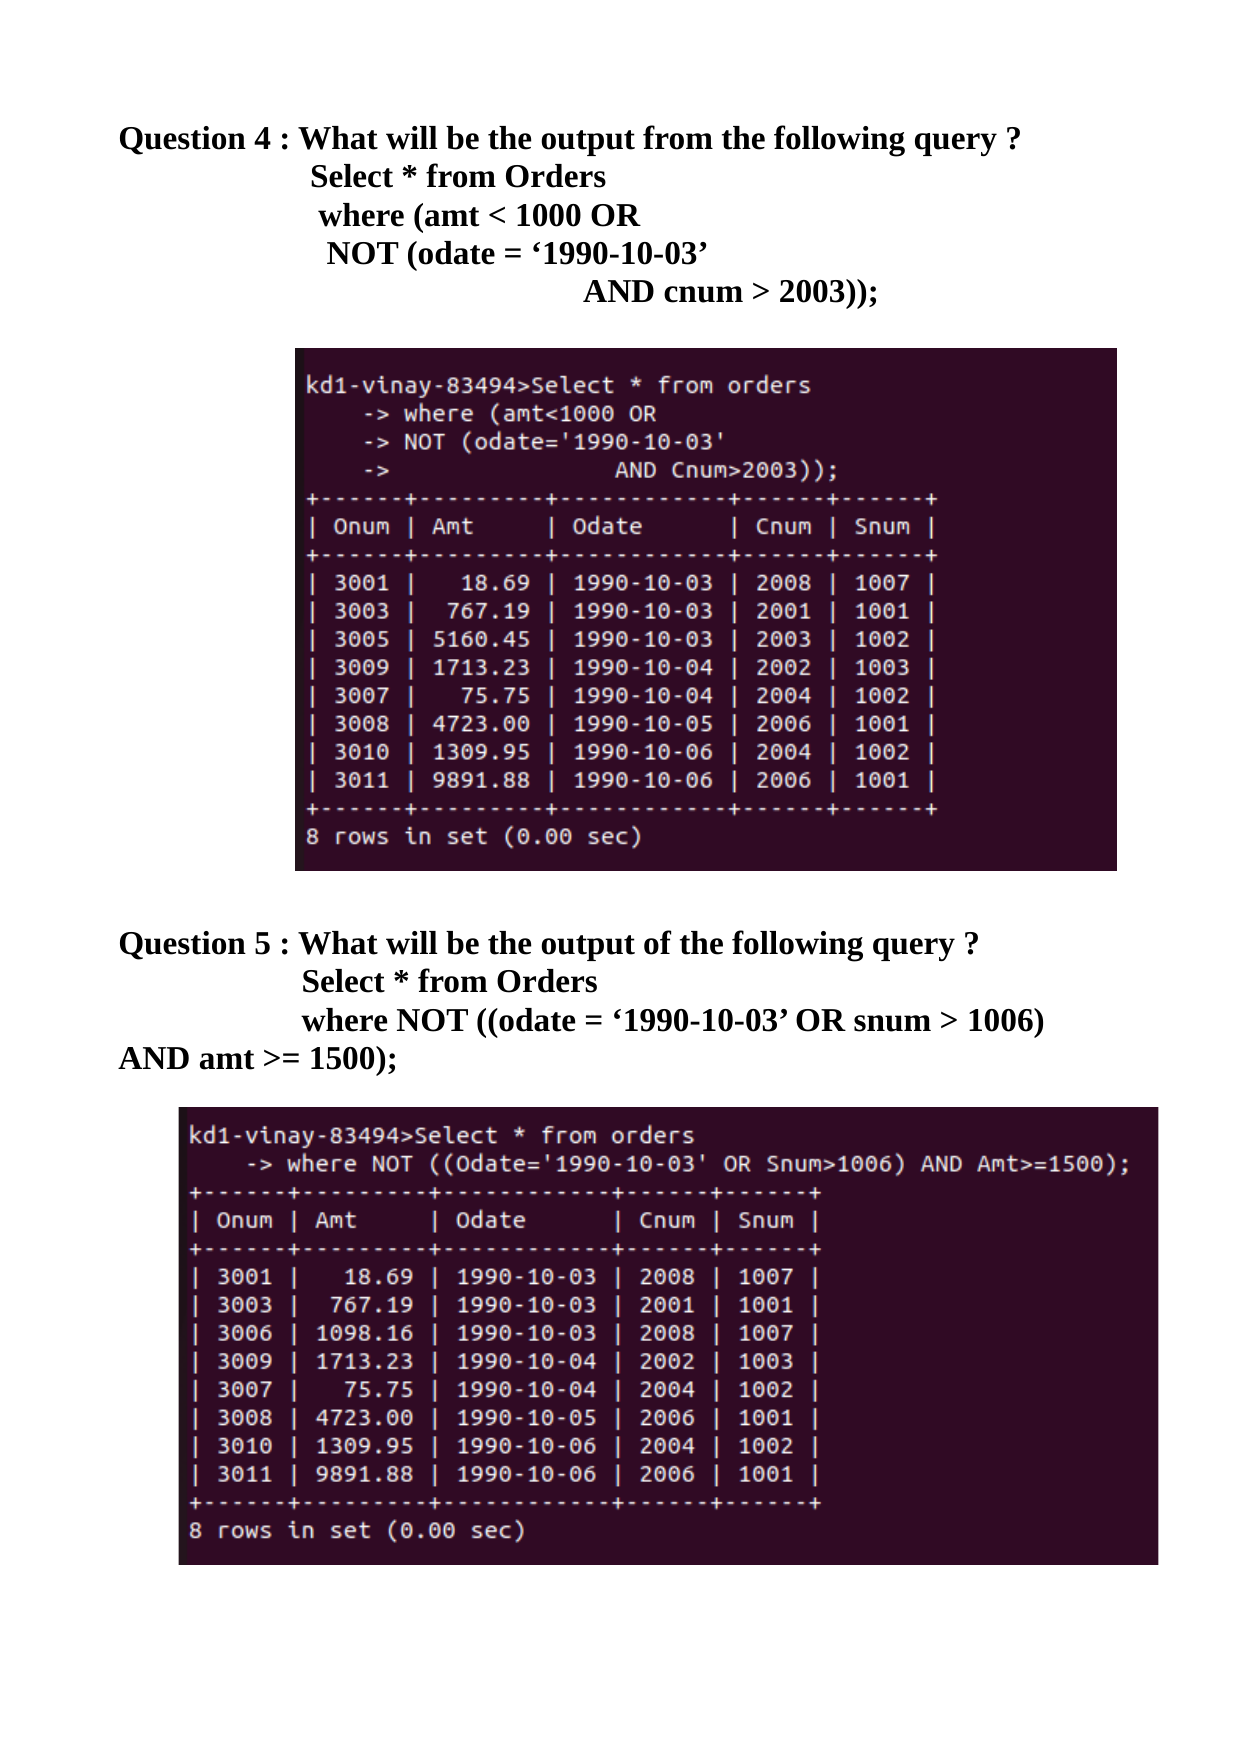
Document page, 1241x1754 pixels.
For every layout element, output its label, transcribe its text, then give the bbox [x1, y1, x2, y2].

text Question 5 : What will be the output of the following query ? [118, 923, 1122, 961]
text where NOT ((odate = ‘1990-10-03’ OR snum > 1006) AND amt >= 1500); [118, 1000, 1122, 1076]
text NOT (odate = ‘1990-10-03’ [118, 233, 1122, 271]
text Select * from Orders [118, 156, 1122, 195]
text AND cnum > 2003)); [118, 271, 1122, 310]
picture [178, 1107, 1159, 1565]
text Question 4 : What will be the output from the following query ? [118, 118, 1122, 156]
text Select * from Orders [118, 961, 1122, 1000]
text where (amt < 1000 OR [118, 195, 1122, 233]
picture [295, 348, 1117, 871]
